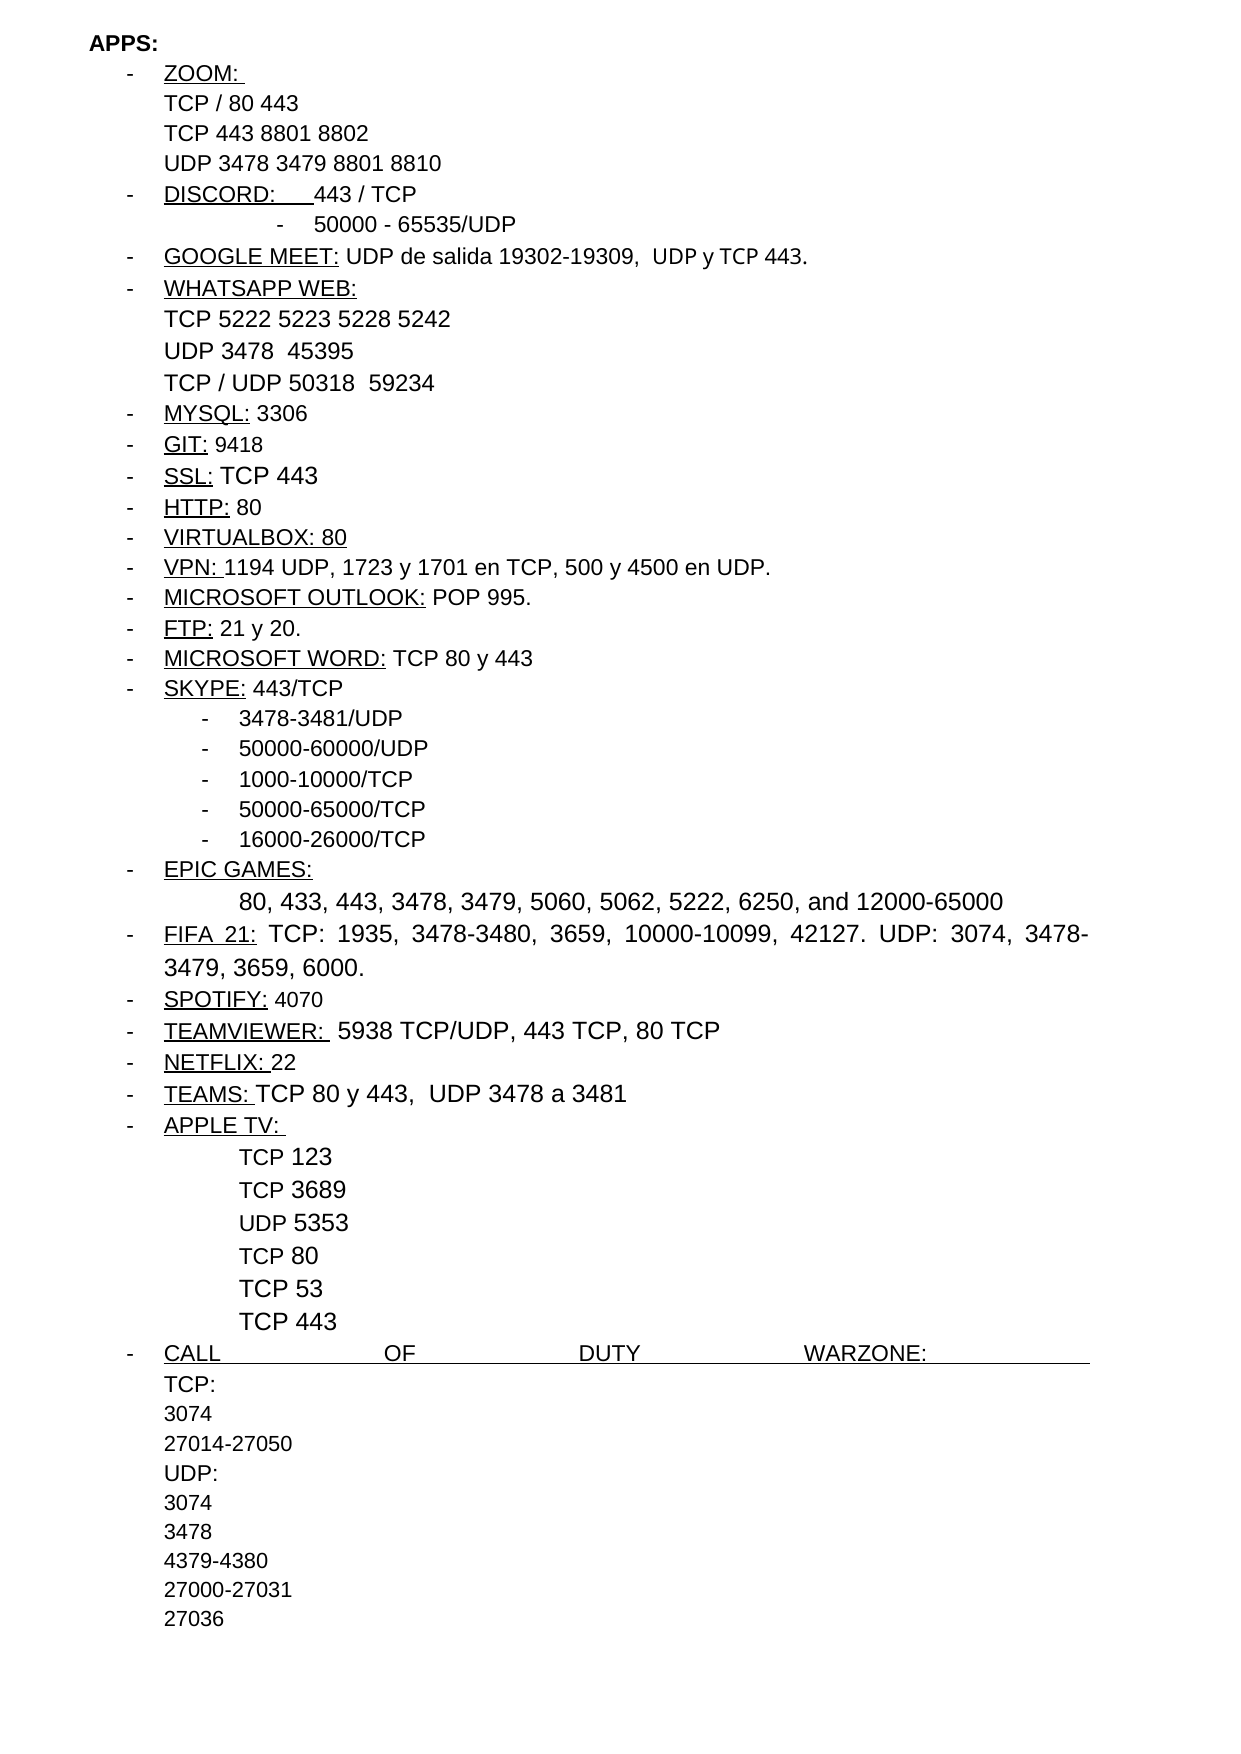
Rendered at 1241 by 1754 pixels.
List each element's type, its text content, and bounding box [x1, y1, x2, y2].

text APPS: [88, 29, 1090, 56]
text TCP 80 [163, 1241, 1090, 1270]
list TEAMS: TCP 80 y 443, UDP 3478 a 3481 [126, 1079, 1090, 1108]
text TCP / UDP 50318 59234 [163, 369, 1090, 396]
text TCP 443 8801 8802 [163, 120, 1090, 146]
list VIRTUALBOX: 80 [126, 524, 1090, 550]
list TEAMVIEWER: 5938 TCP/UDP, 443 TCP, 80 TCP [126, 1016, 1090, 1044]
text TCP 443 [163, 1307, 1090, 1336]
list MICROSOFT WORD: TCP 80 y 443 [126, 645, 1090, 671]
list 50000-60000/UDP [201, 735, 1090, 762]
list VPN: 1194 UDP, 1723 y 1701 en TCP, 500 y 4500 en UDP. [126, 554, 1090, 581]
text UDP 3478 3479 8801 8810 [163, 150, 1090, 177]
list FIFA 21: TCP: 1935, 3478-3480, 3659, 10000-10099, 42127. UDP: 3074, 3478-3479, 3659, 6000. [126, 919, 1090, 981]
text UDP: 3074 3478 4379-4380 27000-27031 27036 [163, 1460, 1090, 1631]
list GIT: 9418 [126, 431, 1090, 457]
list EPIC GAMES: [126, 856, 1090, 883]
list WHATSAPP WEB: [126, 275, 1090, 301]
text TCP 123 [163, 1142, 1090, 1171]
list NETFLIX: 22 [126, 1049, 1090, 1075]
list 16000-26000/TCP [201, 826, 1090, 852]
text TCP / 80 443 [163, 90, 1090, 116]
text TCP 5222 5223 5228 5242 [163, 305, 1090, 333]
list DISCORD: 443 / TCP [126, 181, 1090, 207]
list GOOGLE MEET: UDP de salida 19302-19309, UDP y TCP 443. [126, 241, 1090, 271]
text TCP 53 [163, 1274, 1090, 1303]
list SSL: TCP 443 [126, 461, 1090, 489]
text UDP 5353 [163, 1208, 1090, 1237]
list 1000-10000/TCP [201, 766, 1090, 792]
list 3478-3481/UDP [201, 705, 1090, 732]
text ​​80, 433, 443, 3478, 3479, 5060, 5062, 5222, 6250, and 12000-65000 [163, 886, 1090, 915]
list ZOOM: [126, 60, 1166, 86]
list APPLE TV: [126, 1112, 1090, 1138]
list SKYPE: 443/TCP [126, 675, 1090, 701]
list MICROSOFT OUTLOOK: POP 995. [126, 584, 1090, 611]
text TCP 3689 [163, 1175, 1090, 1204]
list CALL OF DUTY WARZONE: TCP: 3074 27014-27050 [126, 1340, 1090, 1456]
list MYSQL: 3306 [126, 400, 1090, 427]
list 50000-65000/TCP [201, 796, 1090, 822]
list SPOTIFY: 4070 [126, 986, 1090, 1012]
text UDP 3478 45395 [163, 337, 1090, 364]
list 50000 - 65535/UDP [276, 211, 1090, 237]
list HTTP: 80 [126, 494, 1090, 520]
list FTP: 21 y 20. [126, 614, 1090, 641]
